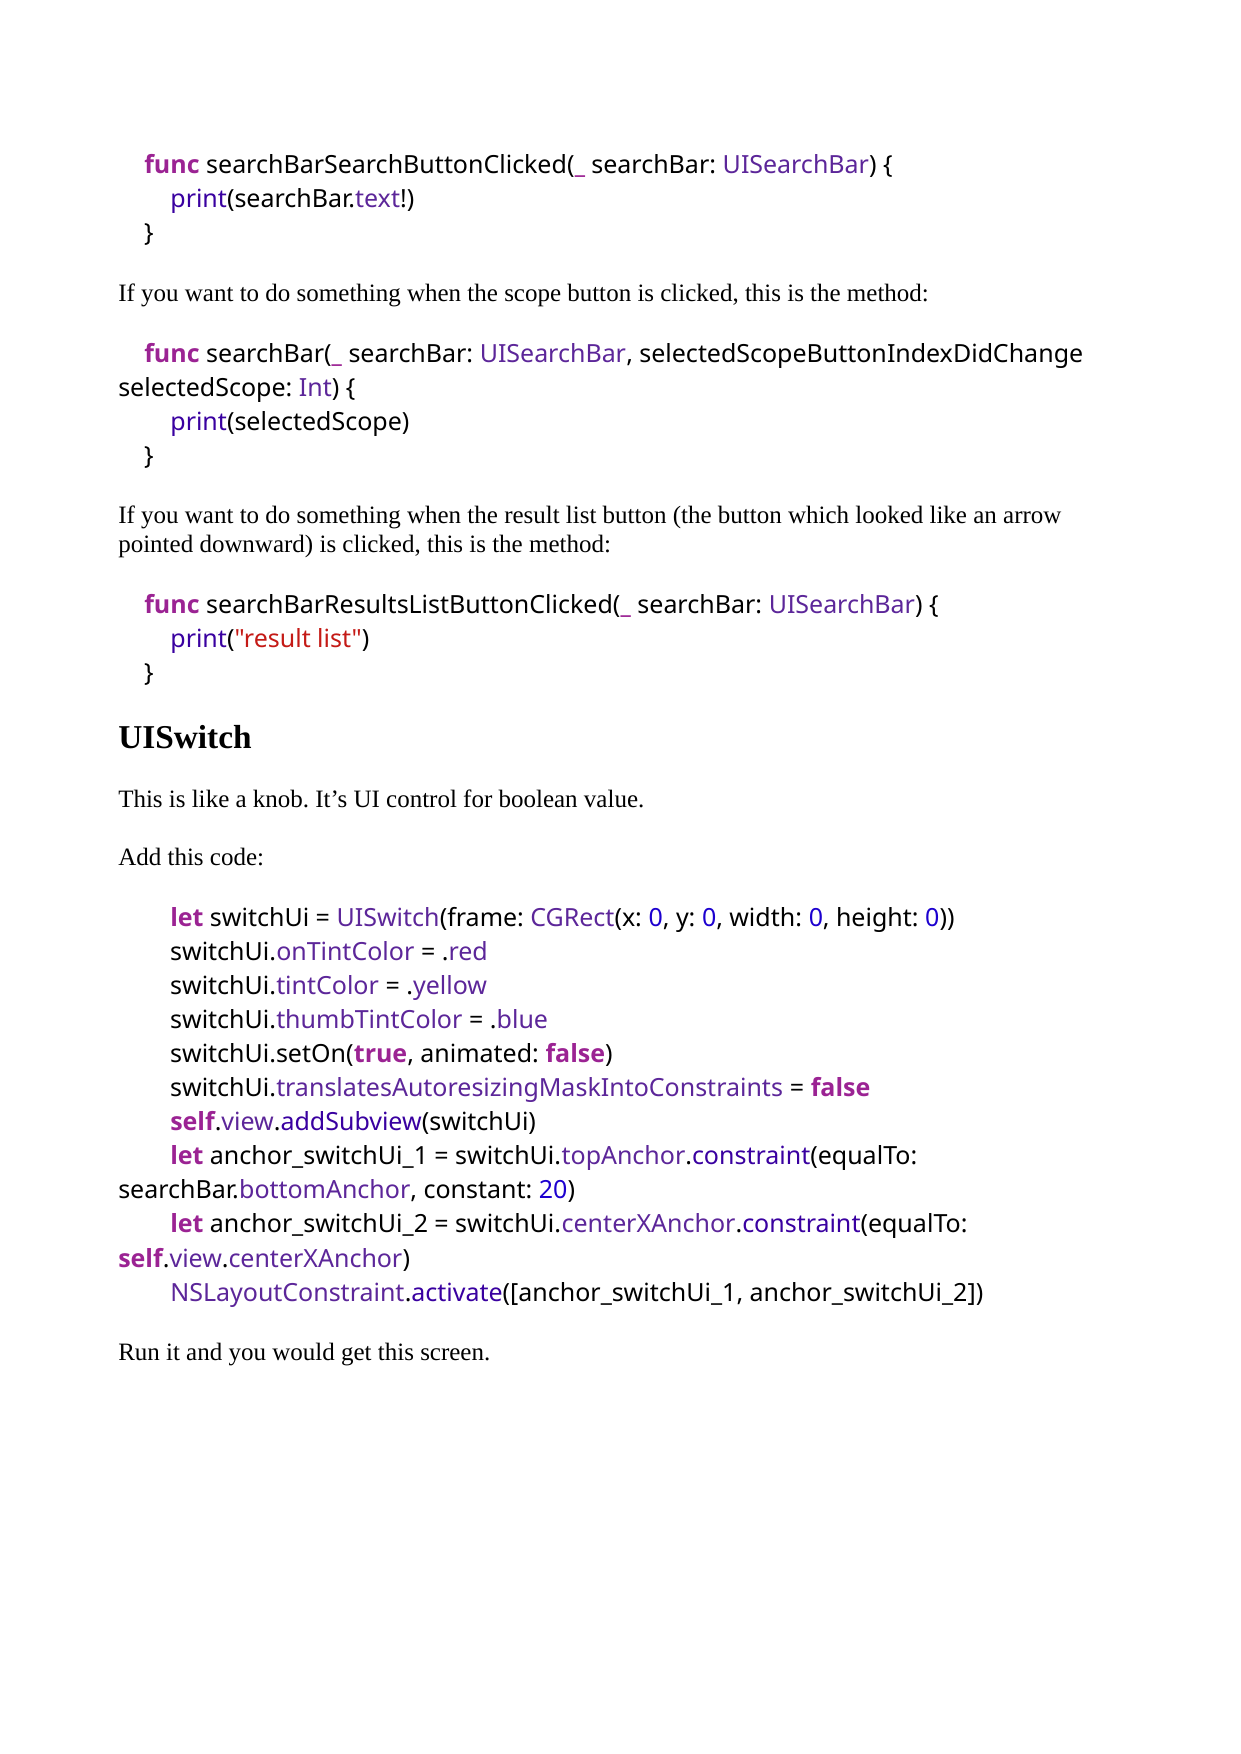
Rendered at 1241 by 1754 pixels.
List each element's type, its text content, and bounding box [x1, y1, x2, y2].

text Run it and you would get this screen. [118, 1337, 1122, 1366]
text If you want to do something when the result list button (the button which looked like an arrow pointed downward) is clicked, this is the method: [118, 500, 1122, 558]
text print("result list") [118, 621, 1122, 655]
text NSLayoutConstraint.activate([anchor_switchUi_1, anchor_switchUi_2]) [118, 1274, 1122, 1308]
text func searchBarResultsListButtonClicked(_ searchBar: UISearchBar) { [118, 587, 1122, 621]
text UISwitch [118, 717, 1122, 756]
text switchUi.setOn(true, animated: false) [118, 1036, 1122, 1070]
text If you want to do something when the scope button is clicked, this is the method: [118, 278, 1122, 307]
text } [118, 215, 1122, 249]
text } [118, 655, 1122, 689]
text func searchBarSearchButtonClicked(_ searchBar: UISearchBar) { [118, 147, 1122, 181]
text This is like a knob. It’s UI control for boolean value. [118, 784, 1122, 813]
text } [118, 437, 1122, 472]
text self.view.addSubview(switchUi) [118, 1104, 1122, 1138]
text func searchBar(_ searchBar: UISearchBar, selectedScopeButtonIndexDidChange selectedScope: Int) { [118, 335, 1122, 403]
text switchUi.translatesAutoresizingMaskIntoConstraints = false [118, 1070, 1122, 1104]
text switchUi.tintColor = .yellow [118, 968, 1122, 1002]
text let anchor_switchUi_2 = switchUi.centerXAnchor.constraint(equalTo: self.view.centerXAnchor) [118, 1206, 1122, 1274]
text print(searchBar.text!) [118, 181, 1122, 215]
text Add this code: [118, 842, 1122, 871]
text switchUi.onTintColor = .red [118, 934, 1122, 968]
text let anchor_switchUi_1 = switchUi.topAnchor.constraint(equalTo: searchBar.bottomAnchor, constant: 20) [118, 1138, 1122, 1206]
text print(selectedScope) [118, 403, 1122, 437]
text switchUi.thumbTintColor = .blue [118, 1002, 1122, 1036]
text let switchUi = UISwitch(frame: CGRect(x: 0, y: 0, width: 0, height: 0)) [118, 899, 1122, 934]
